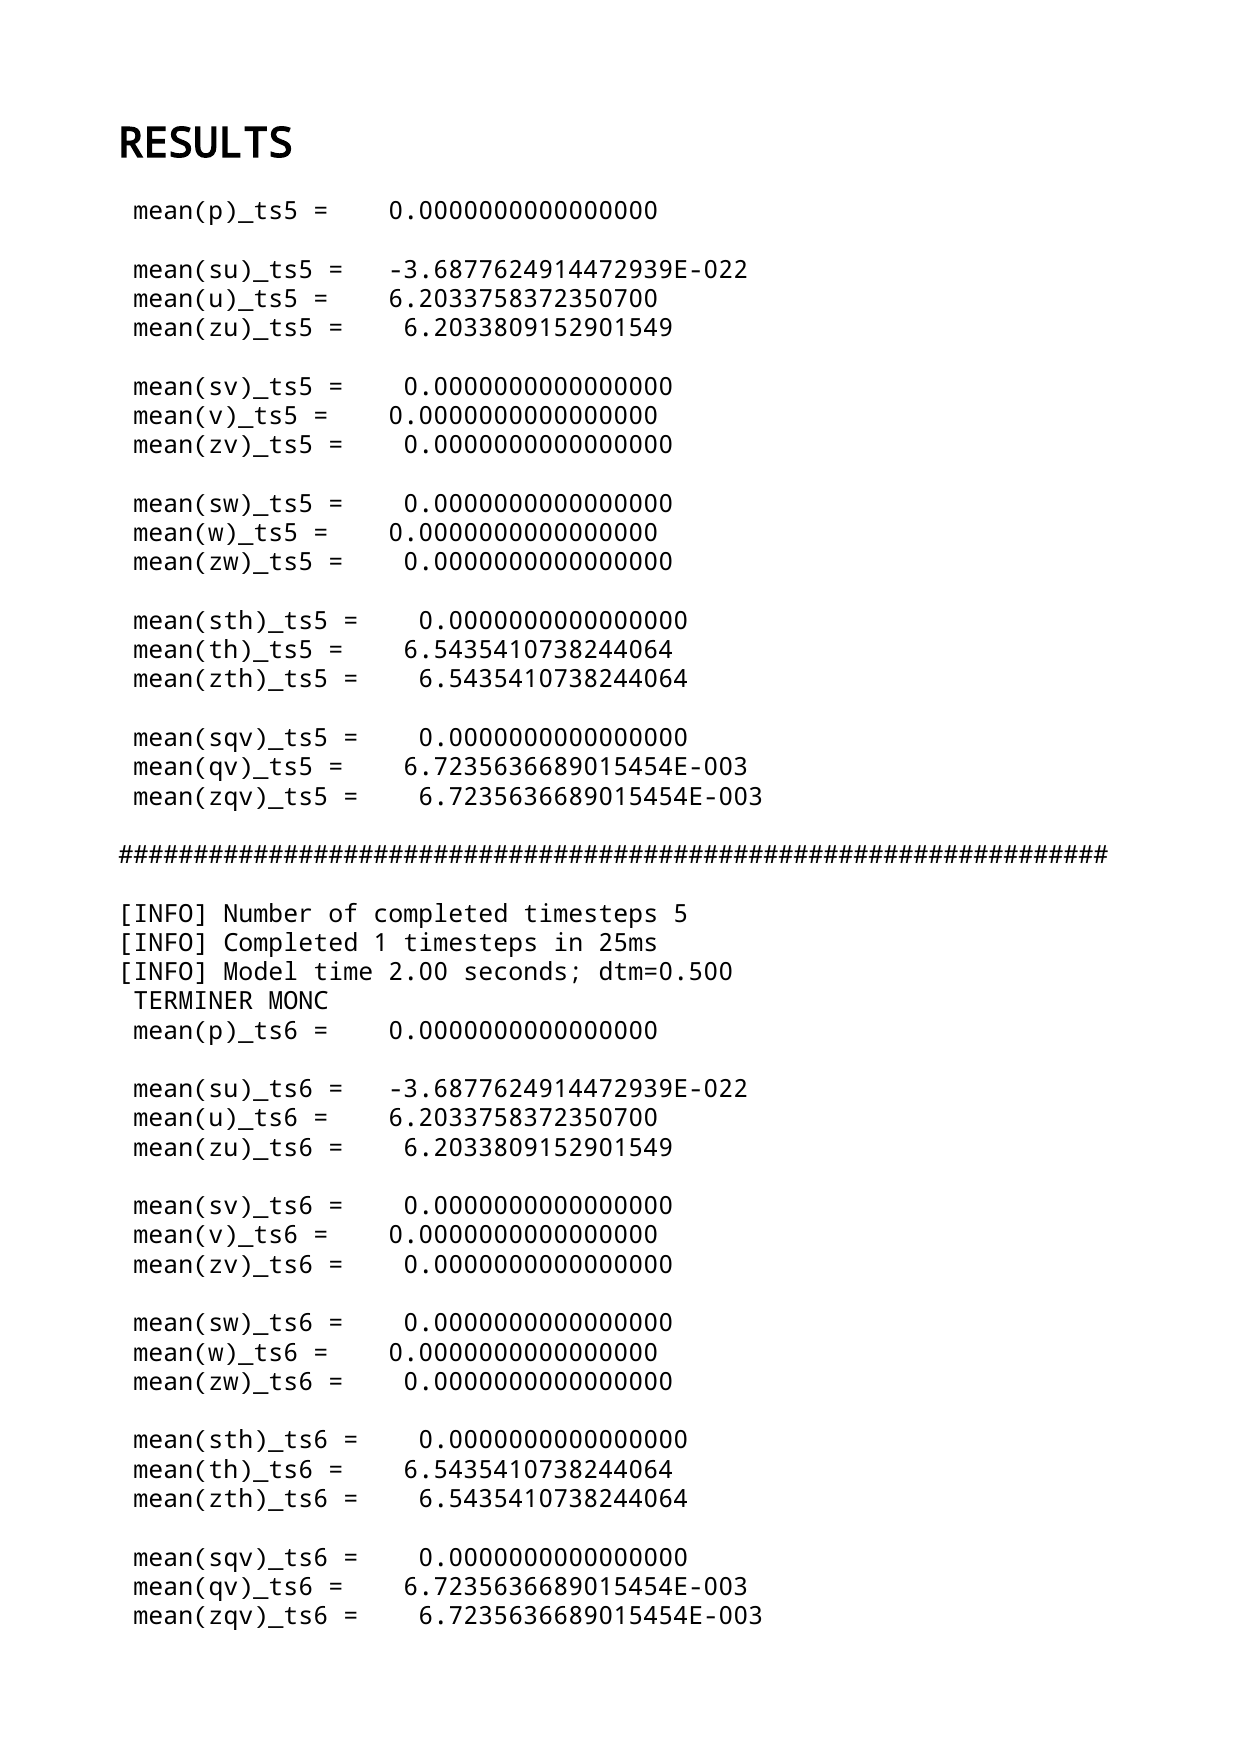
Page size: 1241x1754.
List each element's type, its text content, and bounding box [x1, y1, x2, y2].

text mean(v)_ts6 = 0.0000000000000000 [118, 1221, 1122, 1250]
text mean(v)_ts5 = 0.0000000000000000 [118, 401, 1122, 430]
text mean(w)_ts5 = 0.0000000000000000 [118, 518, 1122, 547]
text mean(sv)_ts6 = 0.0000000000000000 [118, 1191, 1122, 1221]
text mean(sw)_ts6 = 0.0000000000000000 [118, 1308, 1122, 1338]
text mean(zu)_ts6 = 6.2033809152901549 [118, 1133, 1122, 1162]
text mean(zqv)_ts6 = 6.7235636689015454E-003 [118, 1601, 1122, 1631]
text mean(u)_ts6 = 6.2033758372350700 [118, 1104, 1122, 1133]
text mean(th)_ts6 = 6.5435410738244064 [118, 1455, 1122, 1484]
text mean(zth)_ts5 = 6.5435410738244064 [118, 664, 1122, 694]
text mean(su)_ts5 = -3.6877624914472939E-022 [118, 255, 1122, 284]
text mean(zw)_ts5 = 0.0000000000000000 [118, 547, 1122, 577]
text [INFO] Number of completed timesteps 5 [118, 899, 1122, 928]
text ################################################################## [118, 840, 1122, 869]
text mean(p)_ts5 = 0.0000000000000000 [118, 196, 1122, 226]
text [INFO] Model time 2.00 seconds; dtm=0.500 [118, 957, 1122, 987]
text mean(p)_ts6 = 0.0000000000000000 [118, 1016, 1122, 1045]
text mean(qv)_ts6 = 6.7235636689015454E-003 [118, 1572, 1122, 1601]
text mean(zv)_ts5 = 0.0000000000000000 [118, 430, 1122, 460]
text mean(zqv)_ts5 = 6.7235636689015454E-003 [118, 782, 1122, 811]
text TERMINER MONC [118, 987, 1122, 1016]
text mean(u)_ts5 = 6.2033758372350700 [118, 284, 1122, 313]
text mean(zw)_ts6 = 0.0000000000000000 [118, 1367, 1122, 1396]
text mean(w)_ts6 = 0.0000000000000000 [118, 1338, 1122, 1367]
text mean(zu)_ts5 = 6.2033809152901549 [118, 313, 1122, 343]
text [INFO] Completed 1 timesteps in 25ms [118, 928, 1122, 957]
text RESULTS [118, 118, 1122, 167]
text mean(sqv)_ts6 = 0.0000000000000000 [118, 1543, 1122, 1572]
text mean(sth)_ts6 = 0.0000000000000000 [118, 1426, 1122, 1455]
text mean(sth)_ts5 = 0.0000000000000000 [118, 606, 1122, 635]
text mean(su)_ts6 = -3.6877624914472939E-022 [118, 1074, 1122, 1104]
text mean(zth)_ts6 = 6.5435410738244064 [118, 1484, 1122, 1513]
text mean(qv)_ts5 = 6.7235636689015454E-003 [118, 752, 1122, 782]
text mean(sqv)_ts5 = 0.0000000000000000 [118, 723, 1122, 752]
text mean(th)_ts5 = 6.5435410738244064 [118, 635, 1122, 664]
text mean(zv)_ts6 = 0.0000000000000000 [118, 1250, 1122, 1279]
text mean(sw)_ts5 = 0.0000000000000000 [118, 489, 1122, 518]
text mean(sv)_ts5 = 0.0000000000000000 [118, 372, 1122, 401]
